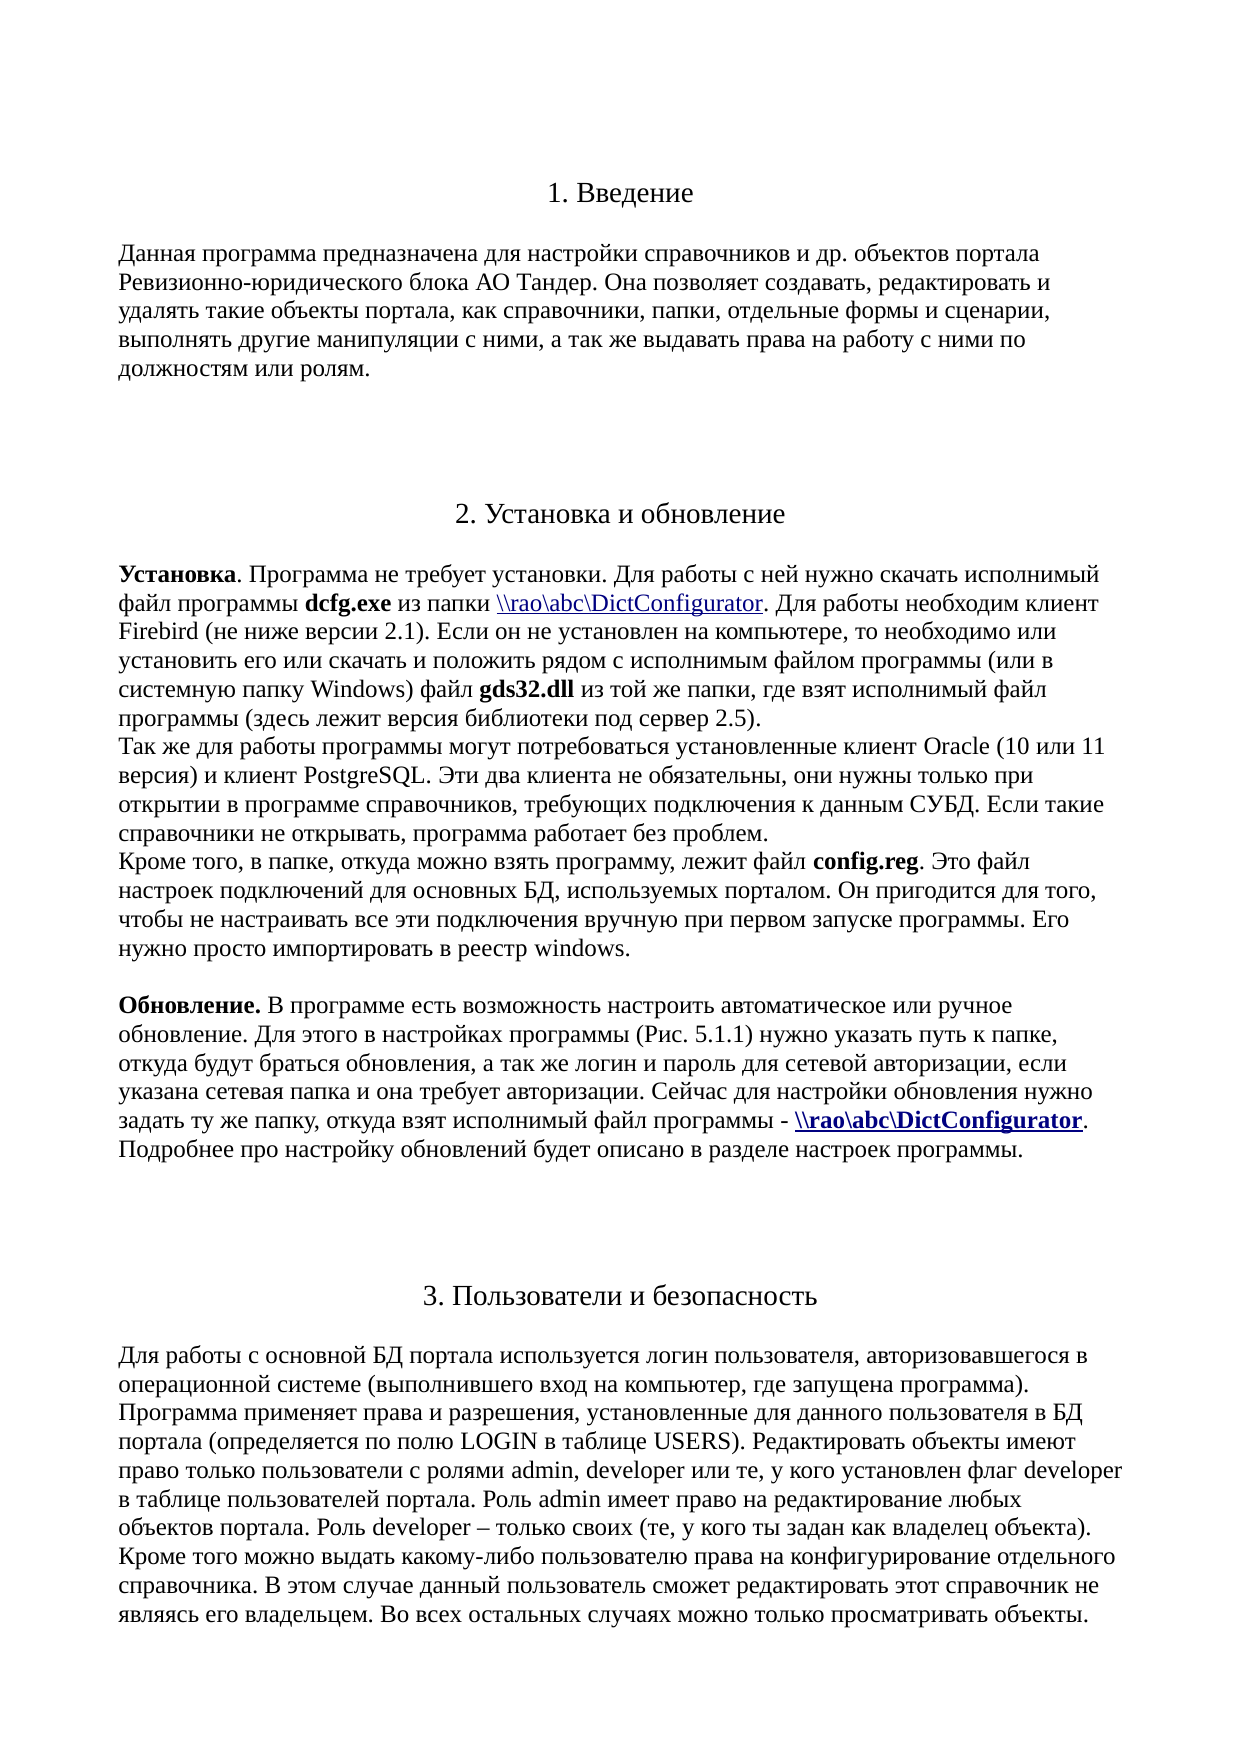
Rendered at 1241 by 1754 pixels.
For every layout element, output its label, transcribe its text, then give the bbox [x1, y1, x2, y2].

text Данная программа предназначена для настройки справочников и др. объектов портала Ревизионно-юридического блока АО Тандер. Она позволяет создавать, редактировать и удалять такие объекты портала, как справочники, папки, отдельные формы и сценарии, выполнять другие манипуляции с ними, а так же выдавать права на работу с ними по должностям или ролям. [118, 238, 1122, 382]
text Обновление. В программе есть возможность настроить автоматическое или ручное обновление. Для этого в настройках программы (Рис. 5.1.1) нужно указать путь к папке, откуда будут браться обновления, а так же логин и пароль для сетевой авторизации, если указана сетевая папка и она требует авторизации. Сейчас для настройки обновления нужно задать ту же папку, откуда взят исполнимый файл программы - \\rao\abc\DictConfigurator. Подробнее про настройку обновлений будет описано в разделе настроек программы. [118, 990, 1122, 1163]
text 1. Введение [118, 176, 1122, 209]
text 2. Установка и обновление [118, 497, 1122, 530]
text Для работы с основной БД портала используется логин пользователя, авторизовавшегося в операционной системе (выполнившего вход на компьютер, где запущена программа). Программа применяет права и разрешения, установленные для данного пользователя в БД портала (определяется по полю LOGIN в таблице USERS). Редактировать объекты имеют право только пользователи с ролями admin, developer или те, у кого установлен флаг developer в таблице пользователей портала. Роль admin имеет право на редактирование любых объектов портала. Роль developer – только своих (те, у кого ты задан как владелец объекта). Кроме того можно выдать какому-либо пользователю права на конфигурирование отдельного справочника. В этом случае данный пользователь сможет редактировать этот справочник не являясь его владельцем. Во всех остальных случаях можно только просматривать объекты. [118, 1340, 1122, 1627]
text 3. Пользователи и безопасность [118, 1278, 1122, 1311]
text Так же для работы программы могут потребоваться установленные клиент Oracle (10 или 11 версия) и клиент PostgreSQL. Эти два клиента не обязательны, они нужны только при открытии в программе справочников, требующих подключения к данным СУБД. Если такие справочники не открывать, программа работает без проблем. [118, 731, 1122, 846]
text Кроме того, в папке, откуда можно взять программу, лежит файл config.reg. Это файл настроек подключений для основных БД, используемых порталом. Он пригодится для того, чтобы не настраивать все эти подключения вручную при первом запуске программы. Его нужно просто импортировать в реестр windows. [118, 846, 1122, 961]
text Установка. Программа не требует установки. Для работы с ней нужно скачать исполнимый файл программы dcfg.exe из папки \\rao\abc\DictConfigurator. Для работы необходим клиент Firebird (не ниже версии 2.1). Если он не установлен на компьютере, то необходимо или установить его или скачать и положить рядом с исполнимым файлом программы (или в системную папку Windows) файл gds32.dll из той же папки, где взят исполнимый файл программы (здесь лежит версия библиотеки под сервер 2.5). [118, 559, 1122, 731]
